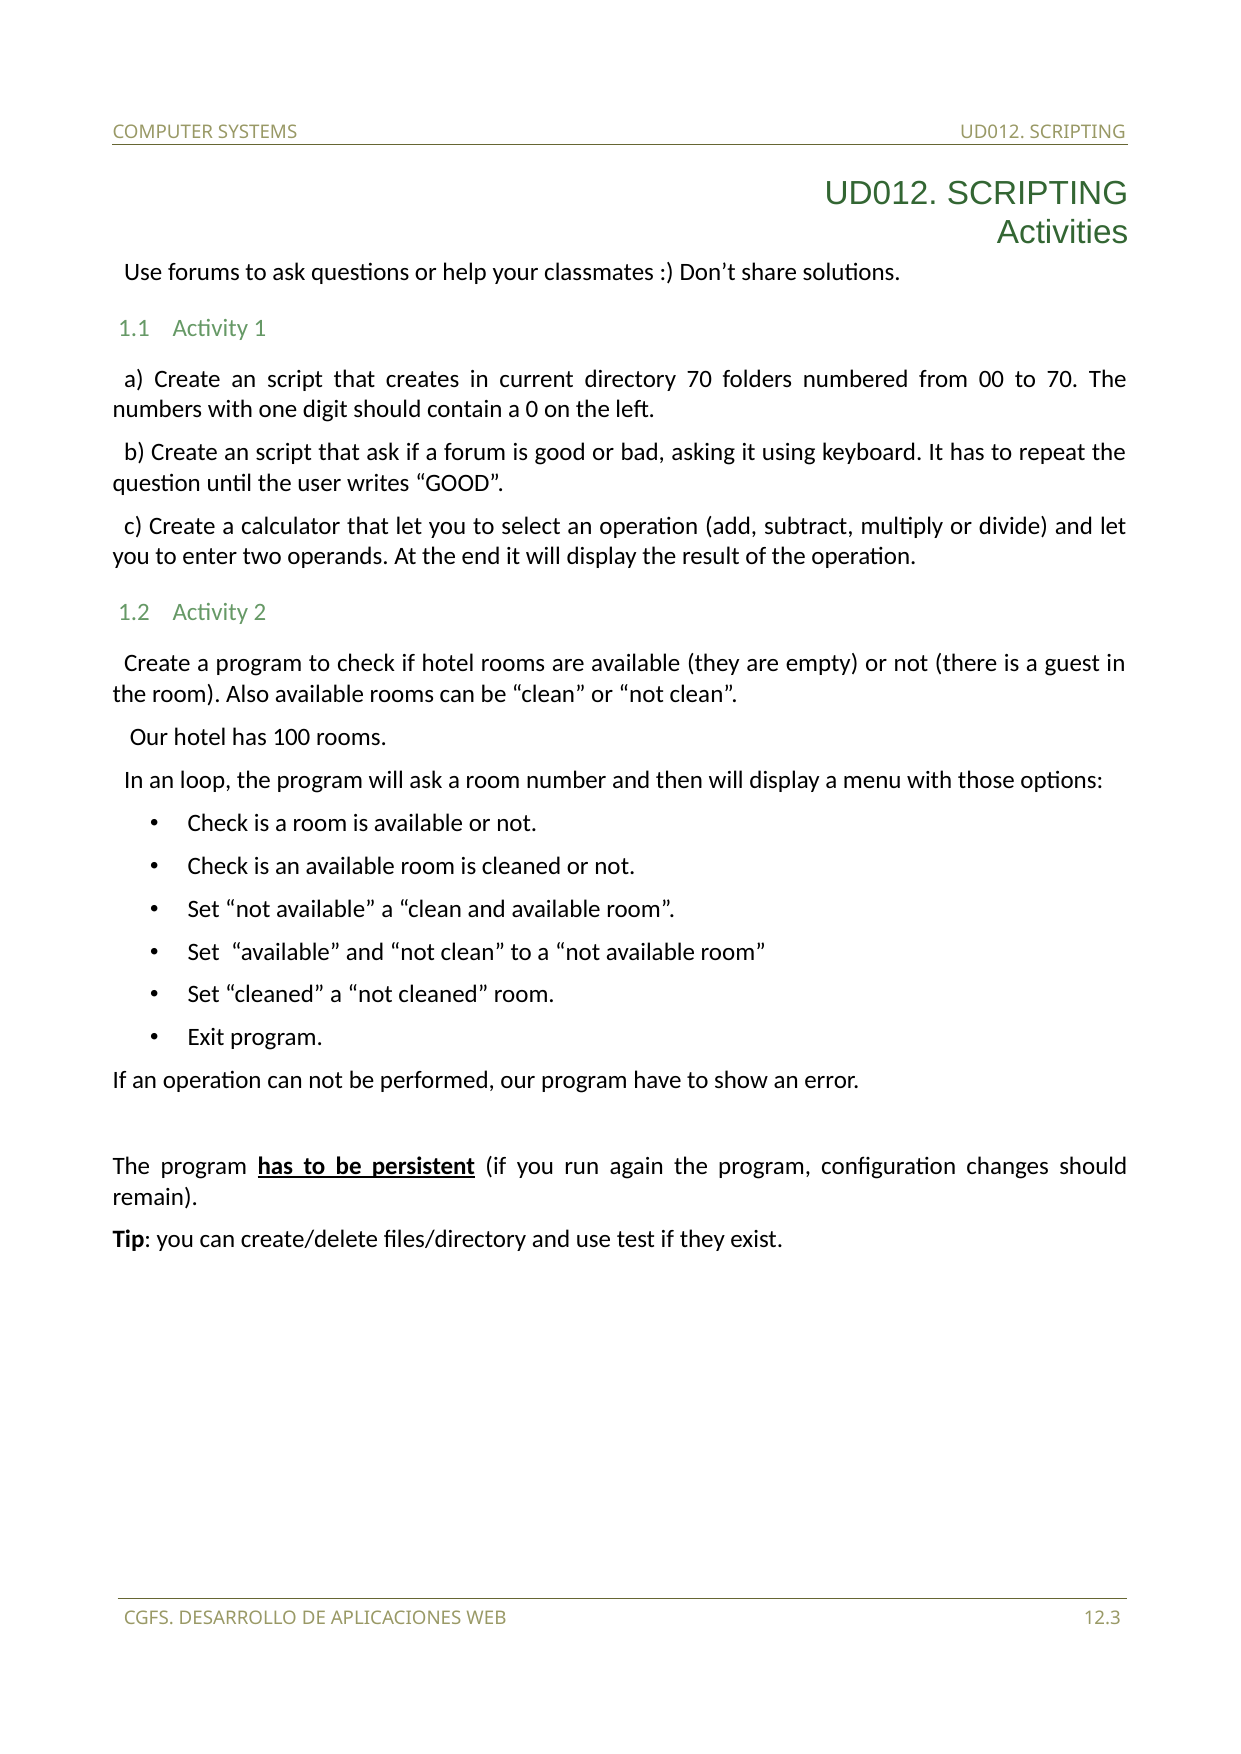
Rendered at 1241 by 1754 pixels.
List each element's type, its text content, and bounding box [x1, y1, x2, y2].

list Check is an available room is cleaned or not. [150, 850, 1128, 880]
list Set “cleaned” a “not cleaned” room. [150, 978, 1128, 1009]
text Use forums to ask questions or help your classmates :) Don’t share solutions. [112, 256, 1128, 287]
text Activities [112, 212, 1128, 250]
subtitle Activity 1 [112, 312, 1128, 342]
text b) Create an script that ask if a forum is good or bad, asking it using keyboard. It has to repeat the question until the user writes “GOOD”. [112, 437, 1128, 498]
list Set “available” and “not clean” to a “not available room” [150, 936, 1128, 966]
list Set “not available” a “clean and available room”. [150, 893, 1128, 923]
text Our hotel has 100 rooms. [112, 721, 1128, 752]
text In an loop, the program will ask a room number and then will display a menu with those options: [112, 764, 1128, 794]
subtitle Activity 2 [112, 596, 1128, 627]
text Tip: you can create/delete files/directory and use test if they exist. [112, 1224, 1128, 1254]
text The program has to be persistent (if you run again the program, configuration changes should remain). [112, 1150, 1128, 1211]
list Check is a room is available or not. [150, 807, 1128, 837]
text UD012. Scripting [112, 173, 1128, 212]
text c) Create a calculator that let you to select an operation (add, subtract, multiply or divide) and let you to enter two operands. At the end it will display the result of the operation. [112, 510, 1128, 571]
text If an operation can not be performed, our program have to show an error. [112, 1064, 1128, 1095]
text Create a program to check if hotel rooms are available (they are empty) or not (there is a guest in the room). Also available rooms can be “clean” or “not clean”. [112, 648, 1128, 709]
text a) Create an script that creates in current directory 70 folders numbered from 00 to 70. The numbers with one digit should contain a 0 on the left. [112, 363, 1128, 424]
list Exit program. [150, 1021, 1128, 1052]
